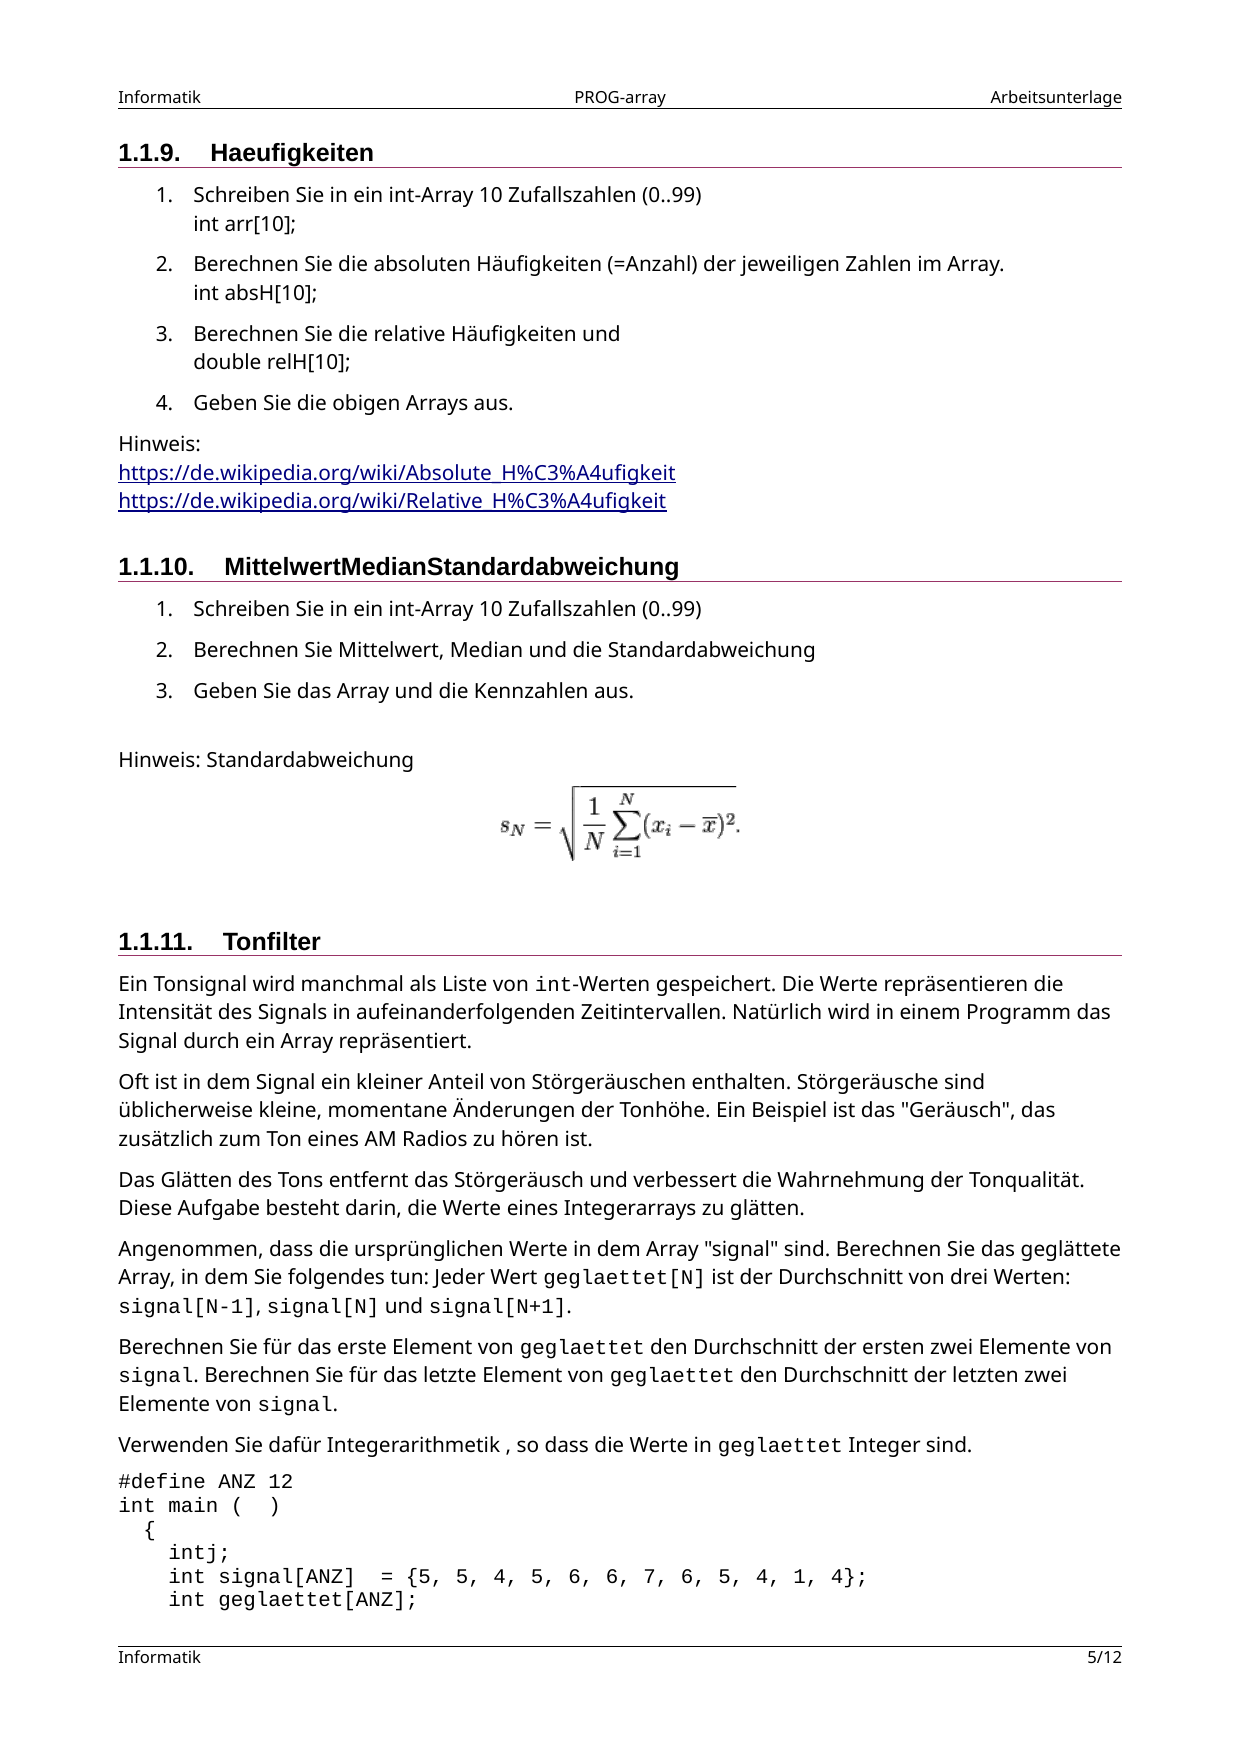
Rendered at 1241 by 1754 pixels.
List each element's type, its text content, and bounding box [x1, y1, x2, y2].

picture [500, 786, 740, 861]
text Angenommen, dass die ursprünglichen Werte in dem Array "signal" sind. Berechnen Sie das geglättete Array, in dem Sie folgendes tun: Jeder Wert geglaettet[N] ist der Durchschnitt von drei Werten: signal[N-1], signal[N] und signal[N+1]. [118, 1234, 1122, 1319]
text Hinweis: https://de.wikipedia.org/wiki/Absolute_H%C3%A4ufigkeit https://de.wikipedia.org/wiki/Relative_H%C3%A4ufigkeit [118, 429, 1122, 514]
text Ein Tonsignal wird manchmal als Liste von int-Werten gespeichert. Die Werte repräsentieren die Intensität des Signals in aufeinanderfolgenden Zeitintervallen. Natürlich wird in einem Programm das Signal durch ein Array repräsentiert. [118, 969, 1122, 1054]
text int main ( ) [118, 1495, 1122, 1518]
list Berechnen Sie Mittelwert, Median und die Standardabweichung [156, 635, 1122, 664]
text Verwenden Sie dafür Integerarithmetik , so dass die Werte in geglaettet Integer sind. [118, 1430, 1122, 1459]
text #define ANZ 12 [118, 1471, 1122, 1495]
text { [118, 1518, 1122, 1542]
subtitle Haeufigkeiten [118, 138, 1122, 167]
subtitle Tonfilter [118, 927, 1122, 955]
list Berechnen Sie die relative Häufigkeiten und double relH[10]; [156, 319, 1122, 376]
text Das Glätten des Tons entfernt das Störgeräusch und verbessert die Wahrnehmung der Tonqualität. Diese Aufgabe besteht darin, die Werte eines Integerarrays zu glätten. [118, 1165, 1122, 1222]
list Schreiben Sie in ein int-Array 10 Zufallszahlen (0..99) int arr[10]; [156, 180, 1122, 237]
list Geben Sie das Array und die Kennzahlen aus. [156, 676, 1122, 733]
list Geben Sie die obigen Arrays aus. [156, 388, 1122, 417]
text Oft ist in dem Signal ein kleiner Anteil von Störgeräuschen enthalten. Störgeräusche sind üblicherweise kleine, momentane Änderungen der Tonhöhe. Ein Beispiel ist das "Geräusch", das zusätzlich zum Ton eines AM Radios zu hören ist. [118, 1067, 1122, 1152]
text Berechnen Sie für das erste Element von geglaettet den Durchschnitt der ersten zwei Elemente von signal. Berechnen Sie für das letzte Element von geglaettet den Durchschnitt der letzten zwei Elemente von signal. [118, 1332, 1122, 1418]
text intj; [118, 1542, 1122, 1566]
list Schreiben Sie in ein int-Array 10 Zufallszahlen (0..99) [156, 594, 1122, 623]
text int signal[ANZ] = {5, 5, 4, 5, 6, 6, 7, 6, 5, 4, 1, 4}; [118, 1566, 1122, 1589]
text Hinweis: Standardabweichung [118, 746, 1122, 774]
list Berechnen Sie die absoluten Häufigkeiten (=Anzahl) der jeweiligen Zahlen im Array. int absH[10]; [156, 249, 1122, 306]
subtitle MittelwertMedianStandardabweichung [118, 552, 1122, 581]
text int geglaettet[ANZ]; [118, 1589, 1122, 1613]
